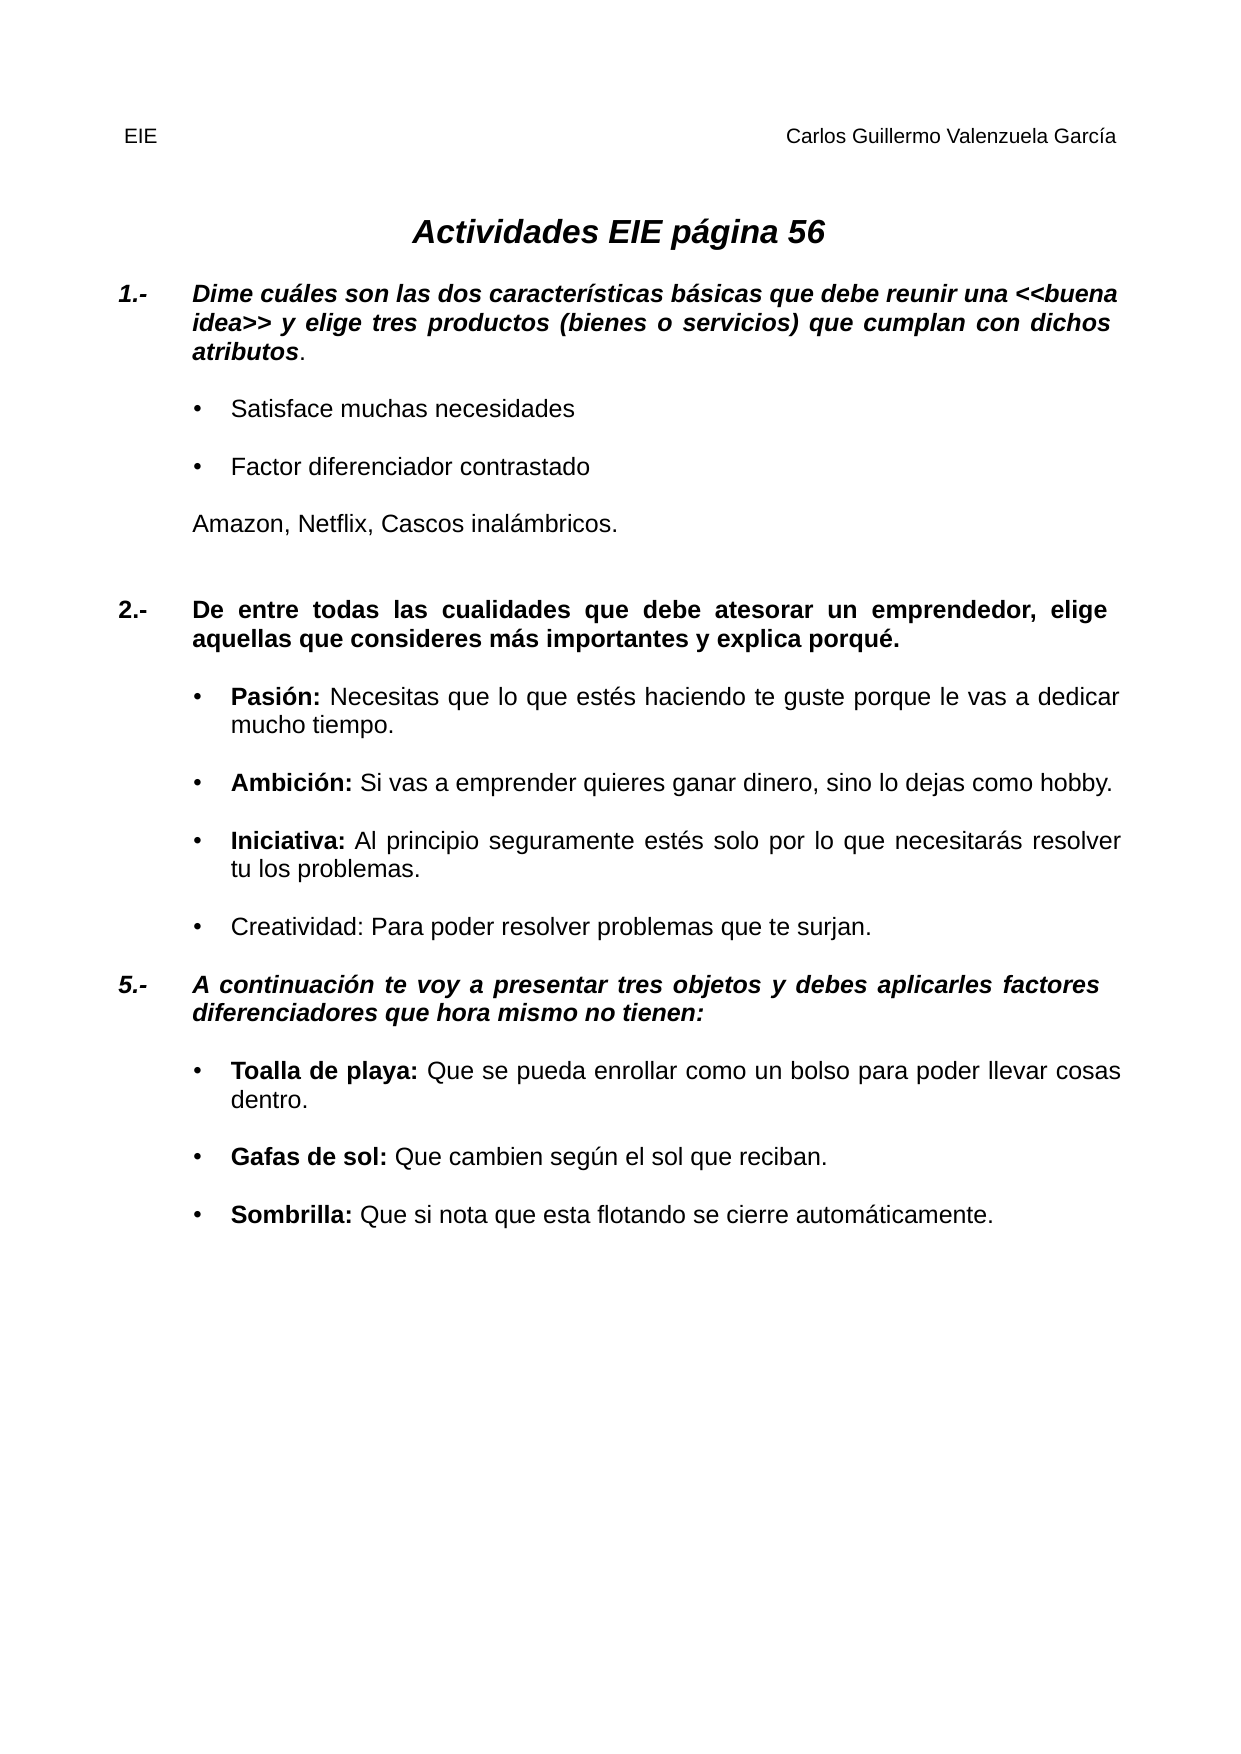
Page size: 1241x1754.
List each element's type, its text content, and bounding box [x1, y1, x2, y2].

list Pasión: Necesitas que lo que estés haciendo te guste porque le vas a dedicar mucho tiempo. [193, 682, 1122, 739]
text 2.- De entre todas las cualidades que debe atesorar un emprendedor, elige aquellas que consideres más importantes y explica porqué. [118, 595, 1122, 653]
text Actividades EIE página 56 [118, 212, 1122, 250]
text Amazon, Netflix, Cascos inalámbricos. [118, 509, 1122, 538]
list Satisface muchas necesidades [193, 394, 1122, 423]
text 5.- A continuación te voy a presentar tres objetos y debes aplicarles factores diferenciadores que hora mismo no tienen: [118, 969, 1122, 1027]
list Factor diferenciador contrastado [193, 452, 1122, 480]
text 1.- Dime cuáles son las dos características básicas que debe reunir una <<buena idea>> y elige tres productos (bienes o servicios) que cumplan con dichos atributos. [118, 279, 1122, 365]
list Creatividad: Para poder resolver problemas que te surjan. [193, 912, 1122, 941]
list Gafas de sol: Que cambien según el sol que reciban. [193, 1142, 1122, 1171]
list Iniciativa: Al principio seguramente estés solo por lo que necesitarás resolver tu los problemas. [193, 826, 1122, 883]
list Ambición: Si vas a emprender quieres ganar dinero, sino lo dejas como hobby. [193, 768, 1122, 797]
list Toalla de playa: Que se pueda enrollar como un bolso para poder llevar cosas dentro. [193, 1056, 1122, 1113]
list Sombrilla: Que si nota que esta flotando se cierre automáticamente. [193, 1200, 1122, 1229]
